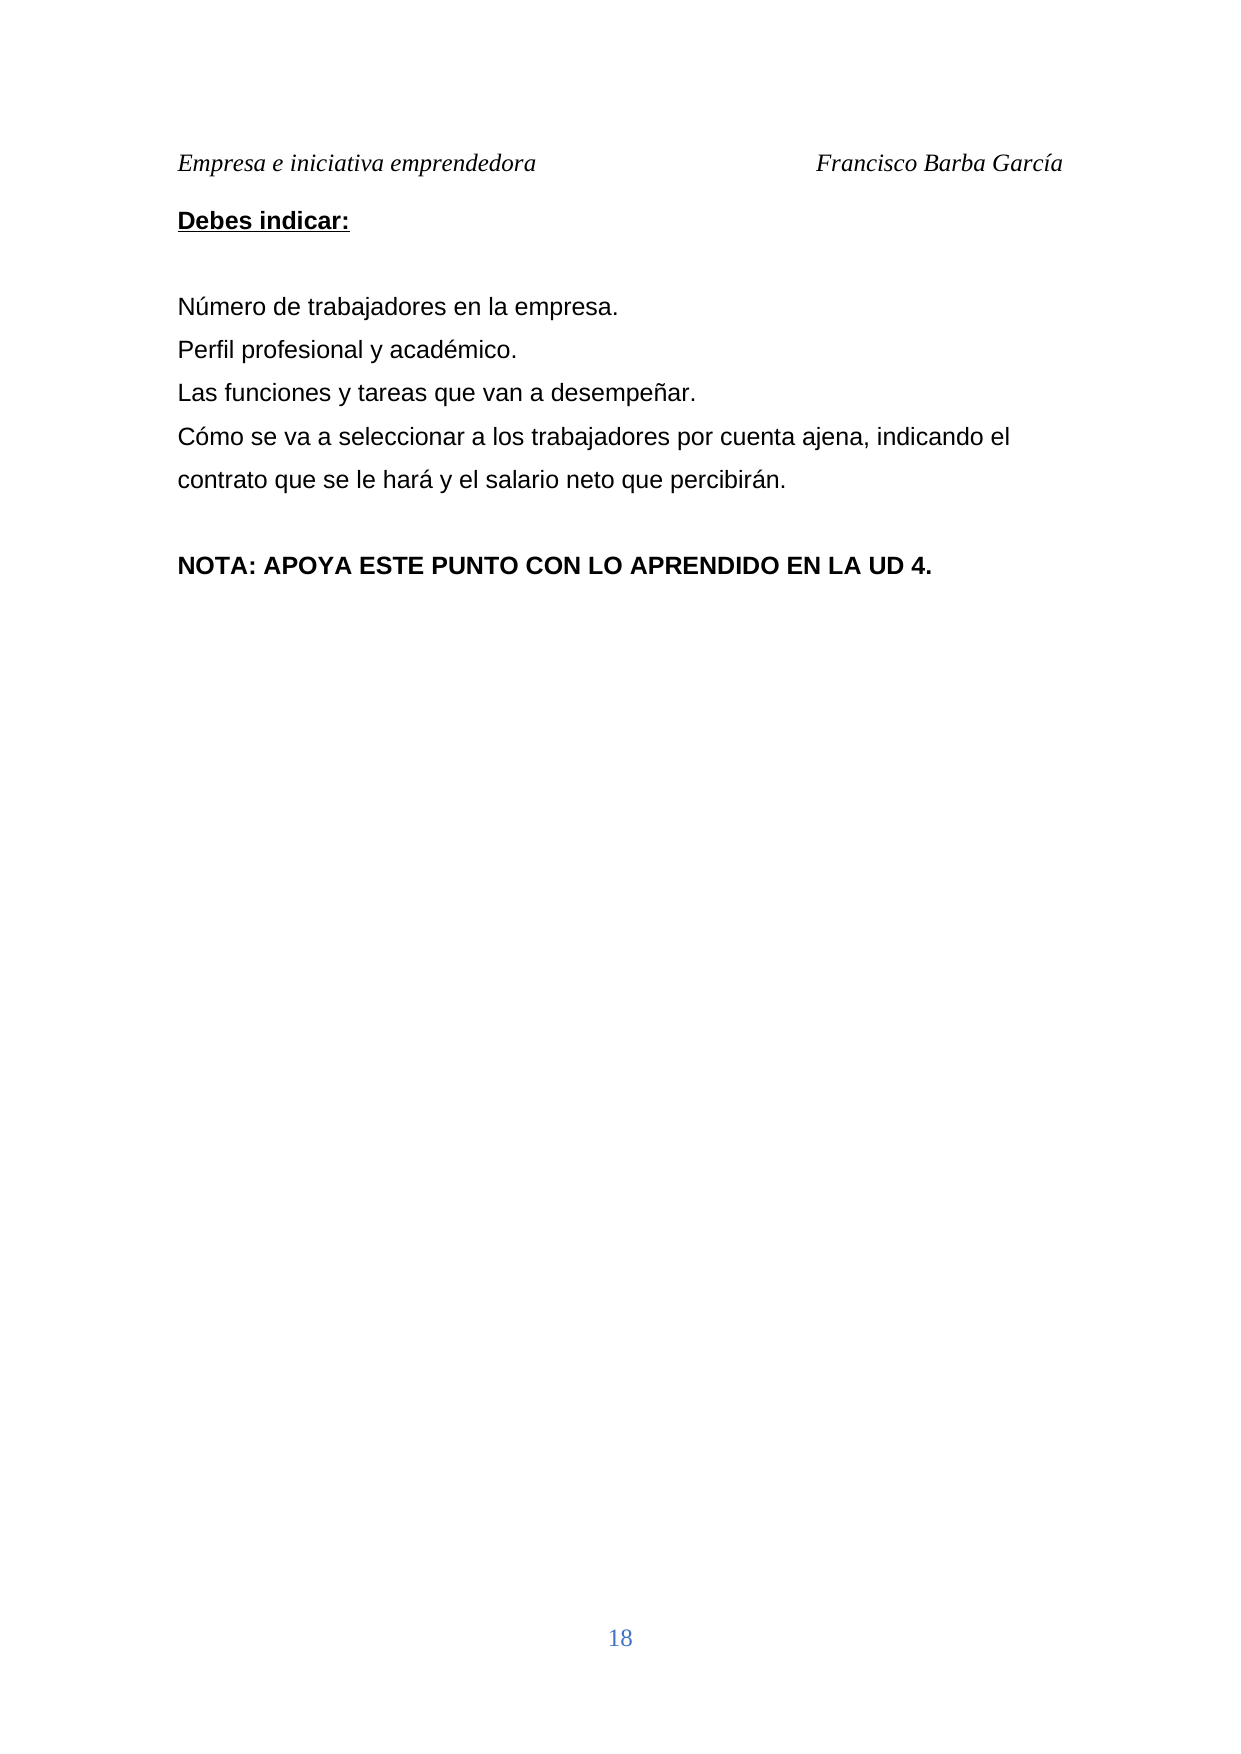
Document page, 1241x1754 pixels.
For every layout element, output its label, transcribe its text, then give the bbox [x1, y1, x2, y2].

text Perfil profesional y académico. [177, 335, 1063, 364]
text NOTA: APOYA ESTE PUNTO CON LO APRENDIDO EN LA UD 4. [177, 551, 1063, 579]
text Debes indicar: [177, 206, 1063, 234]
text Las funciones y tareas que van a desempeñar. [177, 378, 1063, 407]
text Número de trabajadores en la empresa. [177, 292, 1063, 321]
text Cómo se va a seleccionar a los trabajadores por cuenta ajena, indicando el contrato que se le hará y el salario neto que percibirán. [177, 421, 1063, 493]
